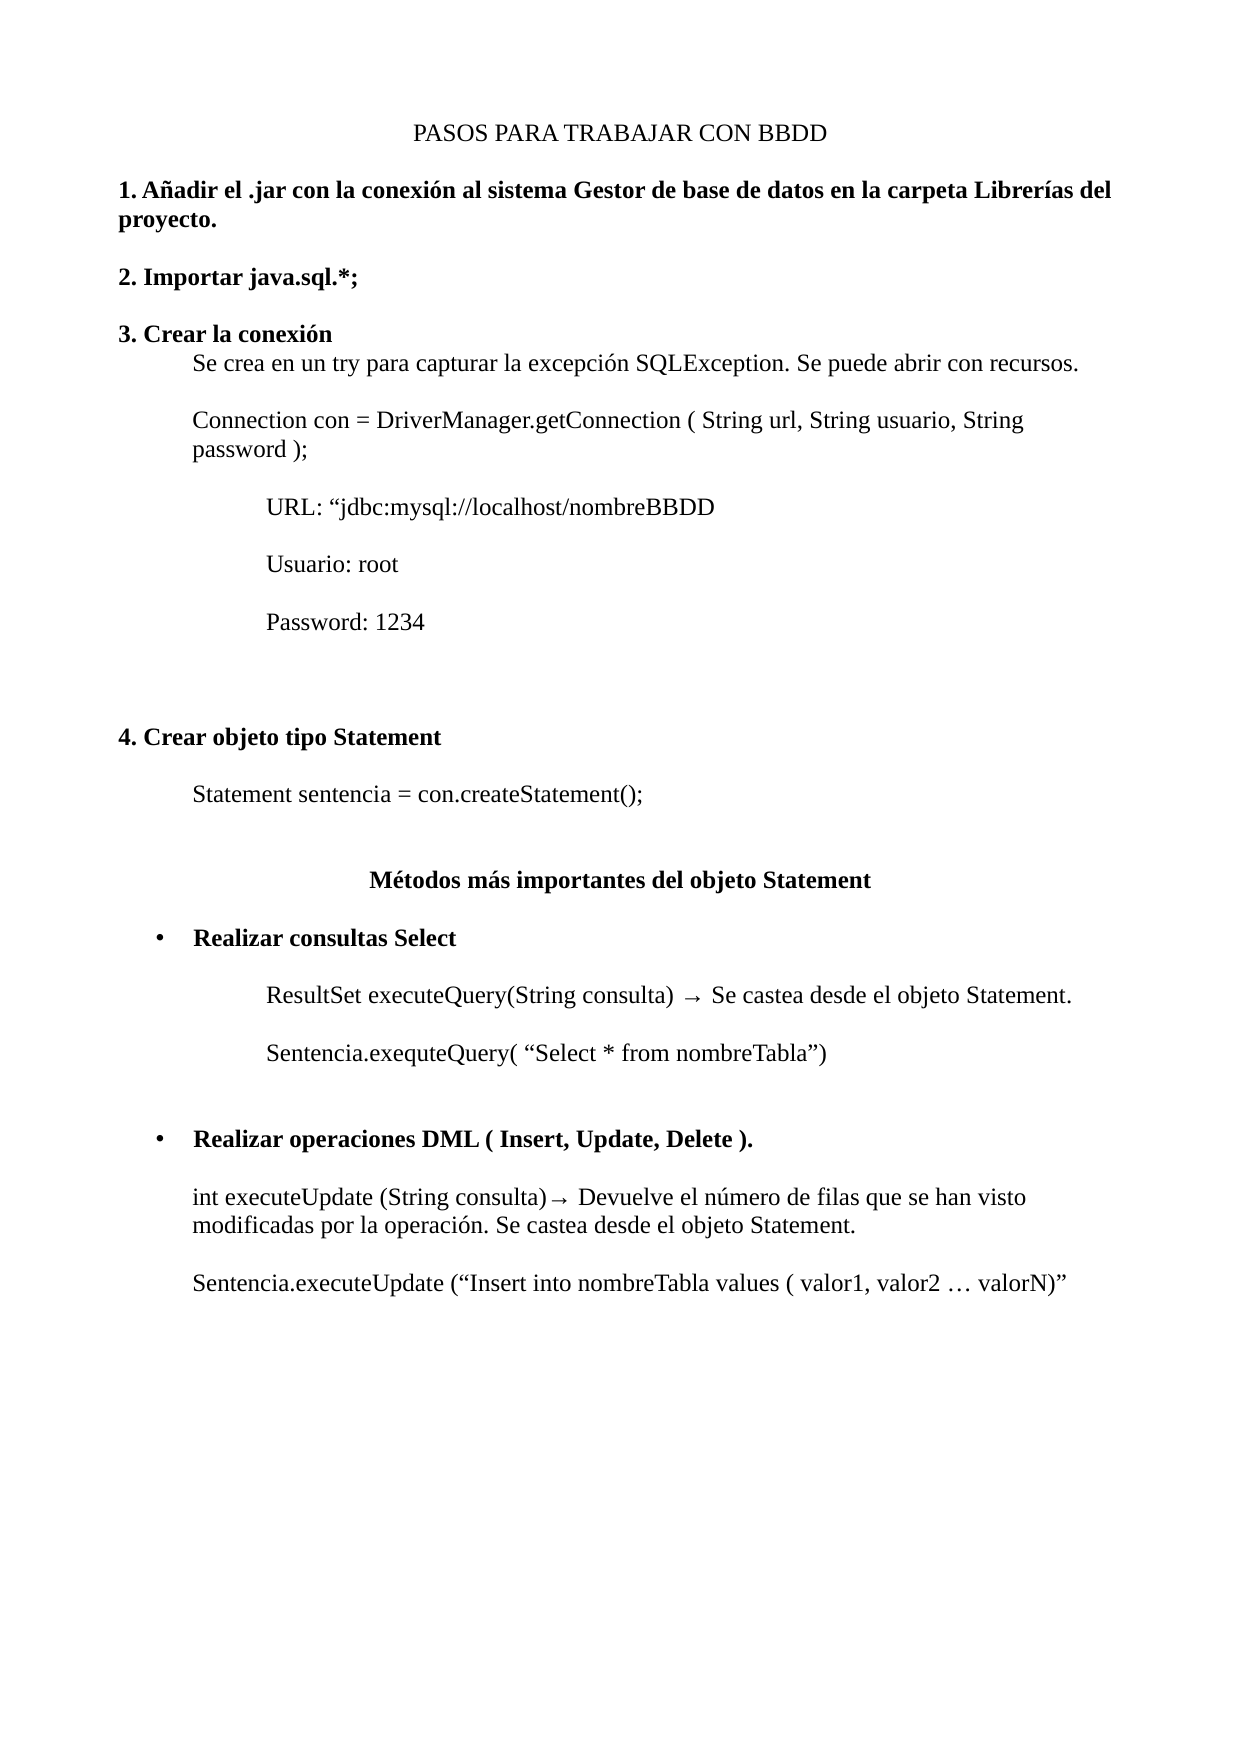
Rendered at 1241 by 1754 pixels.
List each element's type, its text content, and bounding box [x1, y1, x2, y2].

text URL: “jdbc:mysql://localhost/nombreBBDD [118, 492, 1122, 521]
text 3. Crear la conexión [118, 319, 1122, 348]
text Sentencia.executeUpdate (“Insert into nombreTabla values ( valor1, valor2 … valorN)” [118, 1268, 1122, 1297]
list Realizar operaciones DML ( Insert, Update, Delete ). [156, 1124, 1122, 1153]
text 4. Crear objeto tipo Statement [118, 722, 1122, 751]
text Métodos más importantes del objeto Statement [118, 866, 1122, 894]
text Password: 1234 [118, 607, 1122, 636]
list Realizar consultas Select [156, 923, 1122, 952]
text 2. Importar java.sql.*; [118, 262, 1122, 291]
text Usuario: root [118, 549, 1122, 578]
text Sentencia.exequteQuery( “Select * from nombreTabla”) [118, 1038, 1122, 1067]
text PASOS PARA TRABAJAR CON BBDD [118, 118, 1122, 147]
text Se crea en un try para capturar la excepción SQLException. Se puede abrir con recursos. [118, 348, 1122, 377]
text int executeUpdate (String consulta)→ Devuelve el número de filas que se han visto modificadas por la operación. Se castea desde el objeto Statement. [118, 1182, 1122, 1239]
text Connection con = DriverManager.getConnection ( String url, String usuario, String password ); [118, 406, 1122, 463]
text Statement sentencia = con.createStatement(); [118, 779, 1122, 808]
text 1. Añadir el .jar con la conexión al sistema Gestor de base de datos en la carpeta Librerías del proyecto. [118, 176, 1122, 233]
text ResultSet executeQuery(String consulta) → Se castea desde el objeto Statement. [118, 981, 1122, 1009]
